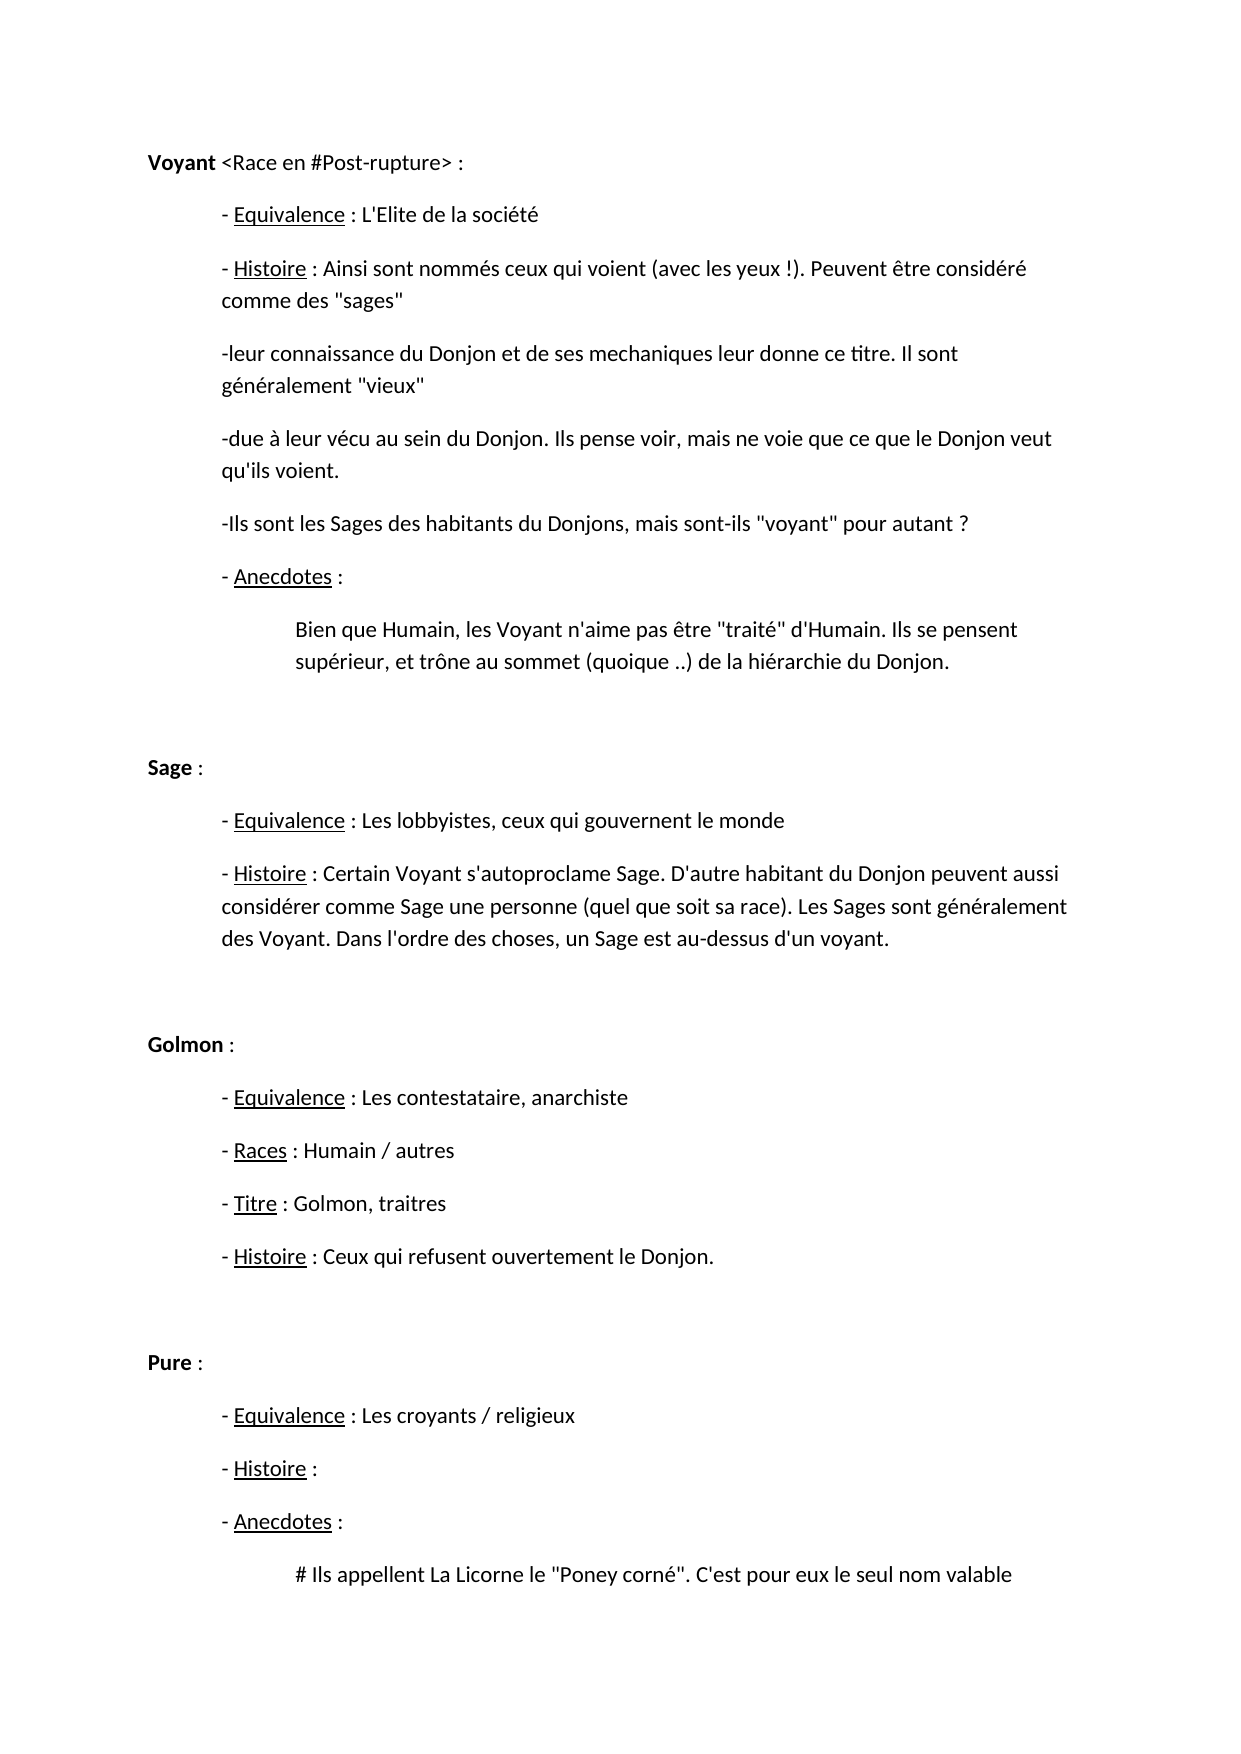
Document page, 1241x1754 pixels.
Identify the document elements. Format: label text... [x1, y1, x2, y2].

text Voyant <Race en #Post-rupture> : [148, 148, 1093, 176]
text - Races : Humain / autres [148, 1136, 1093, 1164]
text - Histoire : Ainsi sont nommés ceux qui voient (avec les yeux !). Peuvent être considéré comme des "sages" [221, 254, 1093, 314]
text -Ils sont les Sages des habitants du Donjons, mais sont-ils "voyant" pour autant ? [148, 509, 1093, 537]
text Sage : [148, 753, 1093, 782]
text - Histoire : Certain Voyant s'autoproclame Sage. D'autre habitant du Donjon peuvent aussi considérer comme Sage une personne (quel que soit sa race). Les Sages sont généralement des Voyant. Dans l'ordre des choses, un Sage est au-dessus d'un voyant. [221, 859, 1093, 952]
text - Equivalence : Les croyants / religieux [148, 1401, 1093, 1429]
text - Titre : Golmon, traitres [148, 1189, 1093, 1217]
text Golmon : [148, 1030, 1093, 1058]
text -due à leur vécu au sein du Donjon. Ils pense voir, mais ne voie que ce que le Donjon veut qu'ils voient. [221, 424, 1093, 484]
text -leur connaissance du Donjon et de ses mechaniques leur donne ce titre. Il sont généralement "vieux" [221, 339, 1093, 399]
text - Equivalence : Les contestataire, anarchiste [148, 1083, 1093, 1111]
text - Equivalence : L'Elite de la société [148, 201, 1093, 229]
text - Histoire : [148, 1454, 1093, 1482]
text Pure : [148, 1348, 1093, 1376]
text - Histoire : Ceux qui refusent ouvertement le Donjon. [148, 1242, 1093, 1270]
text - Equivalence : Les lobbyistes, ceux qui gouvernent le monde [148, 807, 1093, 834]
text - Anecdotes : [148, 1507, 1093, 1535]
text Bien que Humain, les Voyant n'aime pas être "traité" d'Humain. Ils se pensent supérieur, et trône au sommet (quoique ..) de la hiérarchie du Donjon. [295, 615, 1093, 676]
text # Ils appellent La Licorne le "Poney corné". C'est pour eux le seul nom valable [148, 1560, 1093, 1588]
text - Anecdotes : [148, 562, 1093, 590]
